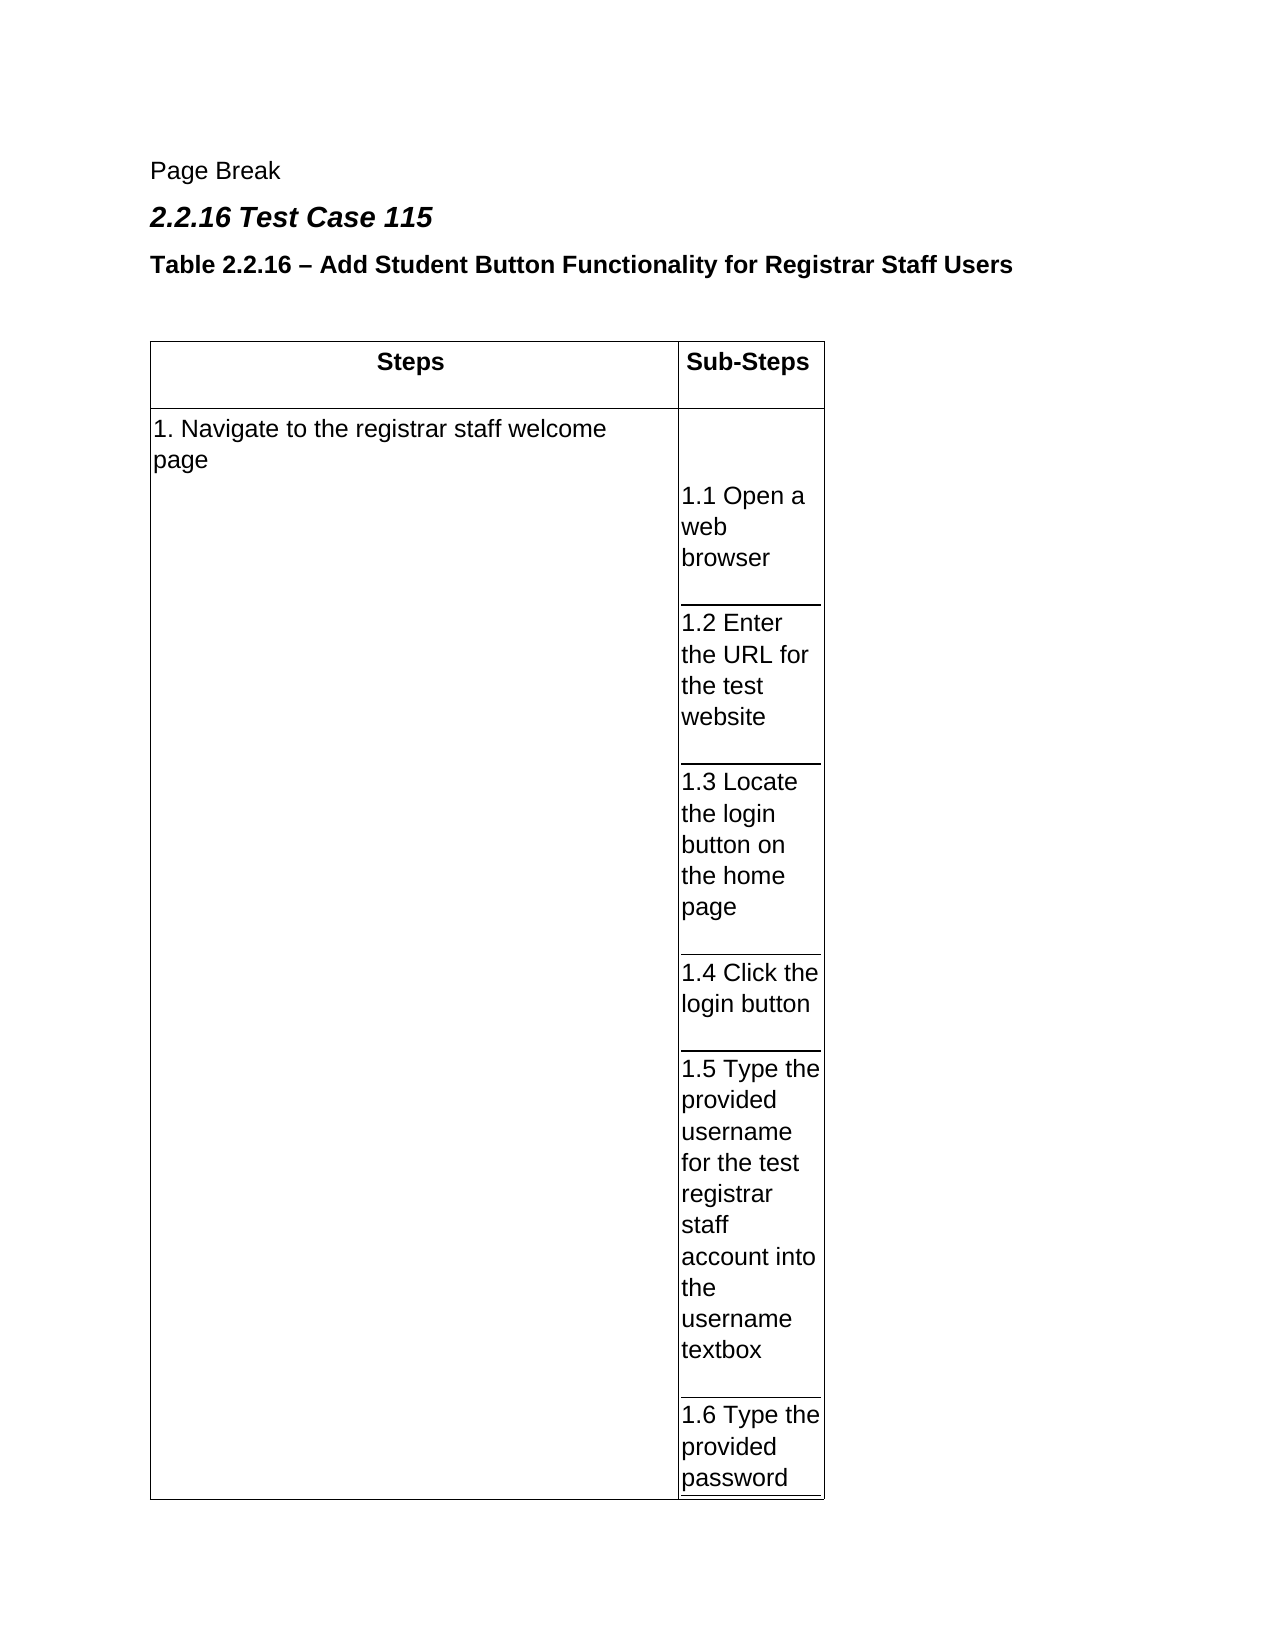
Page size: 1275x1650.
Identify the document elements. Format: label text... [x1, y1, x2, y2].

text 2.2.16 Test Case 115 [150, 199, 1125, 233]
table_cell 1.2 Enter the URL for the test website [681, 606, 821, 763]
table_cell 1.6 Type the provided password [681, 1398, 821, 1494]
text Page Break [150, 150, 1125, 184]
table_cell 1.4 Click the login button [681, 955, 821, 1050]
table_header 1.1 Open a web browser [681, 478, 821, 604]
table_cell 1.5 Type the provided username for the test registrar staff account into the username textbox [681, 1052, 821, 1396]
text Table 2.2.16 – Add Student Button Functionality for Registrar Staff Users [150, 248, 1125, 279]
table_cell [679, 409, 824, 1499]
table_header Steps [151, 342, 678, 408]
table_cell 1. Navigate to the registrar staff welcome page [151, 409, 678, 1499]
table_header Sub-Steps [679, 342, 824, 408]
table_cell 1.3 Locate the login button on the home page [681, 765, 821, 953]
